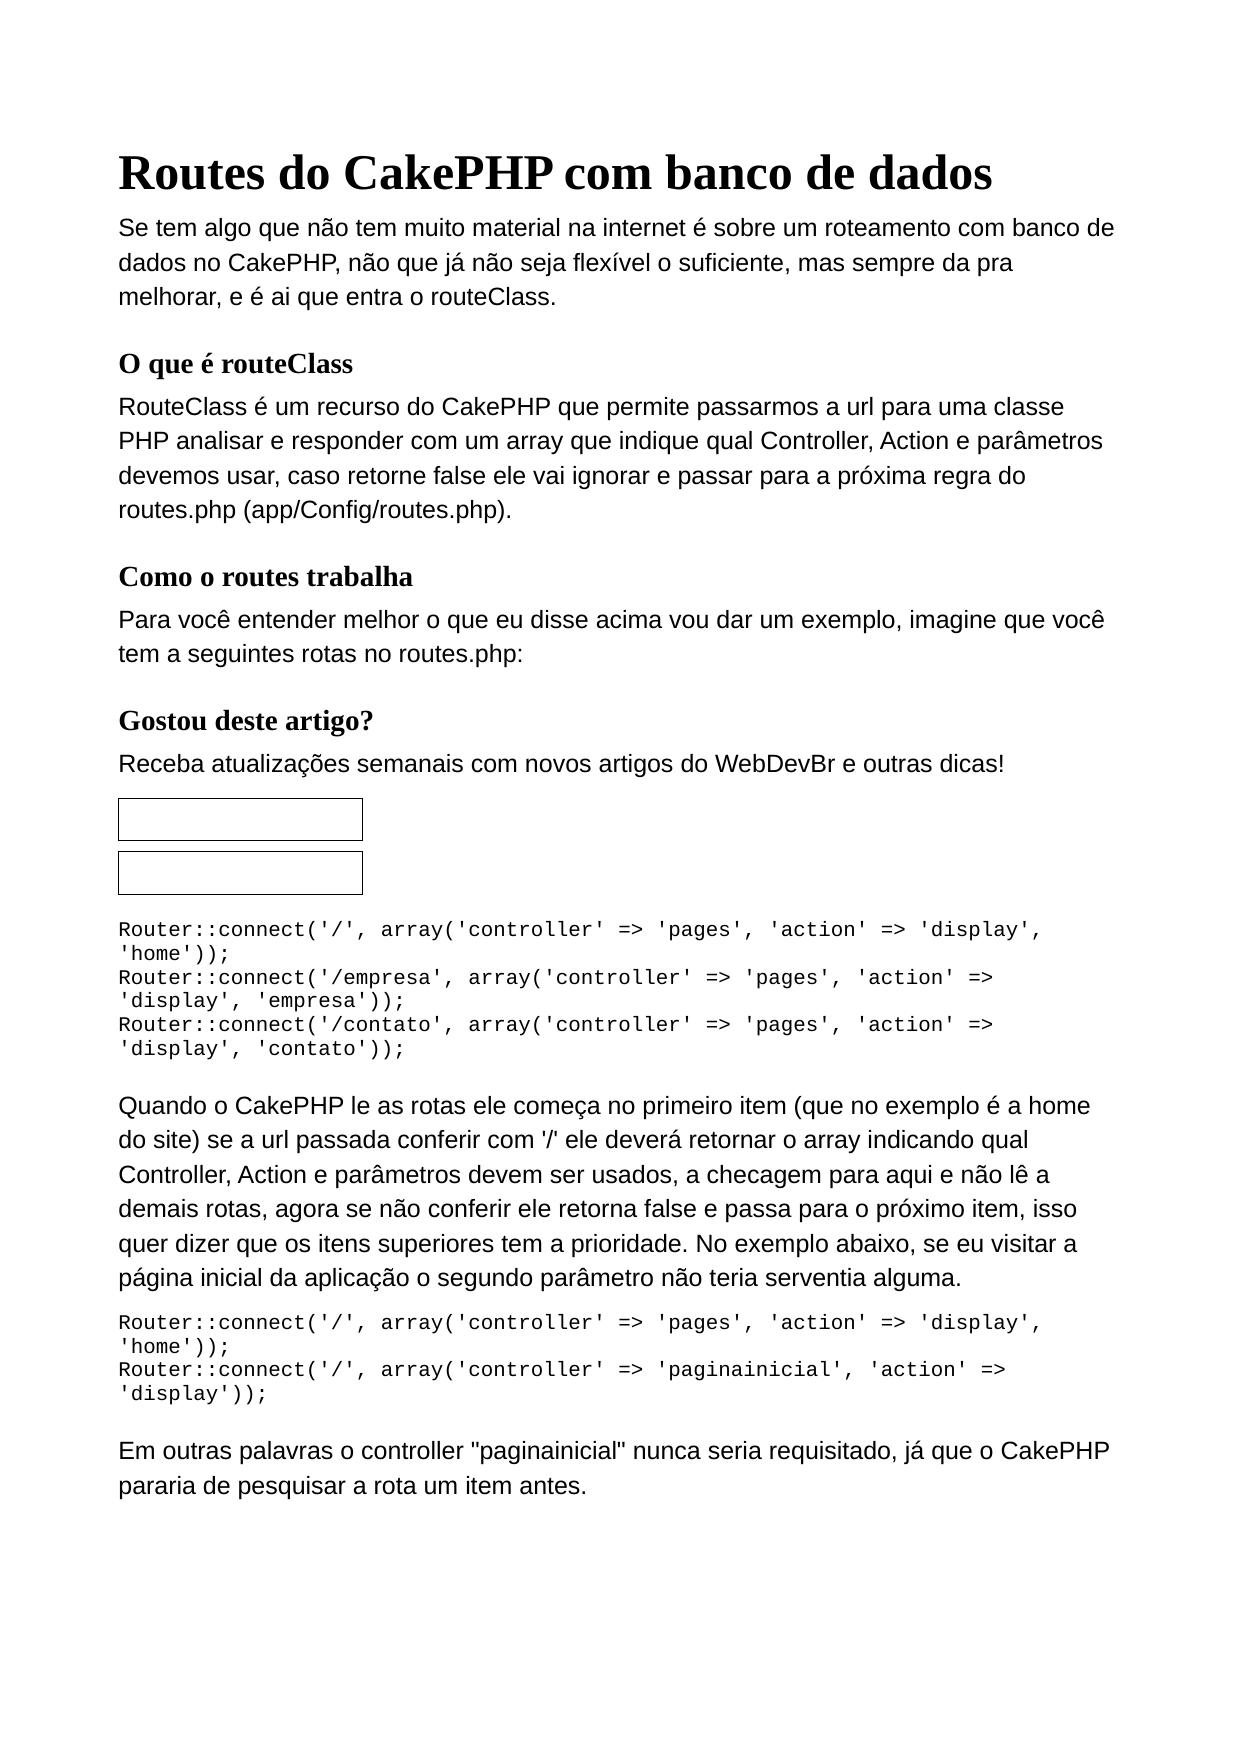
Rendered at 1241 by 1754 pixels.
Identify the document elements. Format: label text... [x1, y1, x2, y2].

text Se tem algo que não tem muito material na internet é sobre um roteamento com banco de dados no CakePHP, não que já não seja flexível o suficiente, mas sempre da pra melhorar, e é ai que entra o routeClass. [118, 213, 1122, 311]
subtitle O que é routeClass [118, 346, 1122, 379]
text RouteClass é um recurso do CakePHP que permite passarmos a url para uma classe PHP analisar e responder com um array que indique qual Controller, Action e parâmetros devemos usar, caso retorne false ele vai ignorar e passar para a próxima regra do routes.php (app/Config/routes.php). [118, 392, 1122, 524]
text Receba atualizações semanais com novos artigos do WebDevBr e outras dicas! [118, 749, 1122, 778]
text Router::connect('/', array('controller' => 'pages', 'action' => 'display', 'home')); [118, 919, 1122, 967]
subtitle Routes do CakePHP com banco de dados [118, 143, 1122, 201]
subtitle Gostou deste artigo? [118, 703, 1122, 737]
text Router::connect('/empresa', array('controller' => 'pages', 'action' => 'display', 'empresa')); [118, 967, 1122, 1014]
subtitle Como o routes trabalha [118, 559, 1122, 592]
text Router::connect('/contato', array('controller' => 'pages', 'action' => 'display', 'contato')); [118, 1014, 1122, 1061]
text Router::connect('/', array('controller' => 'paginainicial', 'action' => 'display')); [118, 1359, 1122, 1407]
text Quando o CakePHP le as rotas ele começa no primeiro item (que no exemplo é a home do site) se a url passada conferir com '/' ele deverá retornar o array indicando qual Controller, Action e parâmetros devem ser usados, a checagem para aqui e não lê a demais rotas, agora se não conferir ele retorna false e passa para o próximo item, isso quer dizer que os itens superiores tem a prioridade. No exemplo abaixo, se eu visitar a página inicial da aplicação o segundo parâmetro não teria serventia alguma. [118, 1091, 1122, 1292]
text Para você entender melhor o que eu disse acima vou dar um exemplo, imagine que você tem a seguintes rotas no routes.php: [118, 605, 1122, 668]
text Em outras palavras o controller "paginainicial" nunca seria requisitado, já que o CakePHP pararia de pesquisar a rota um item antes. [118, 1436, 1122, 1499]
text Router::connect('/', array('controller' => 'pages', 'action' => 'display', 'home')); [118, 1312, 1122, 1359]
